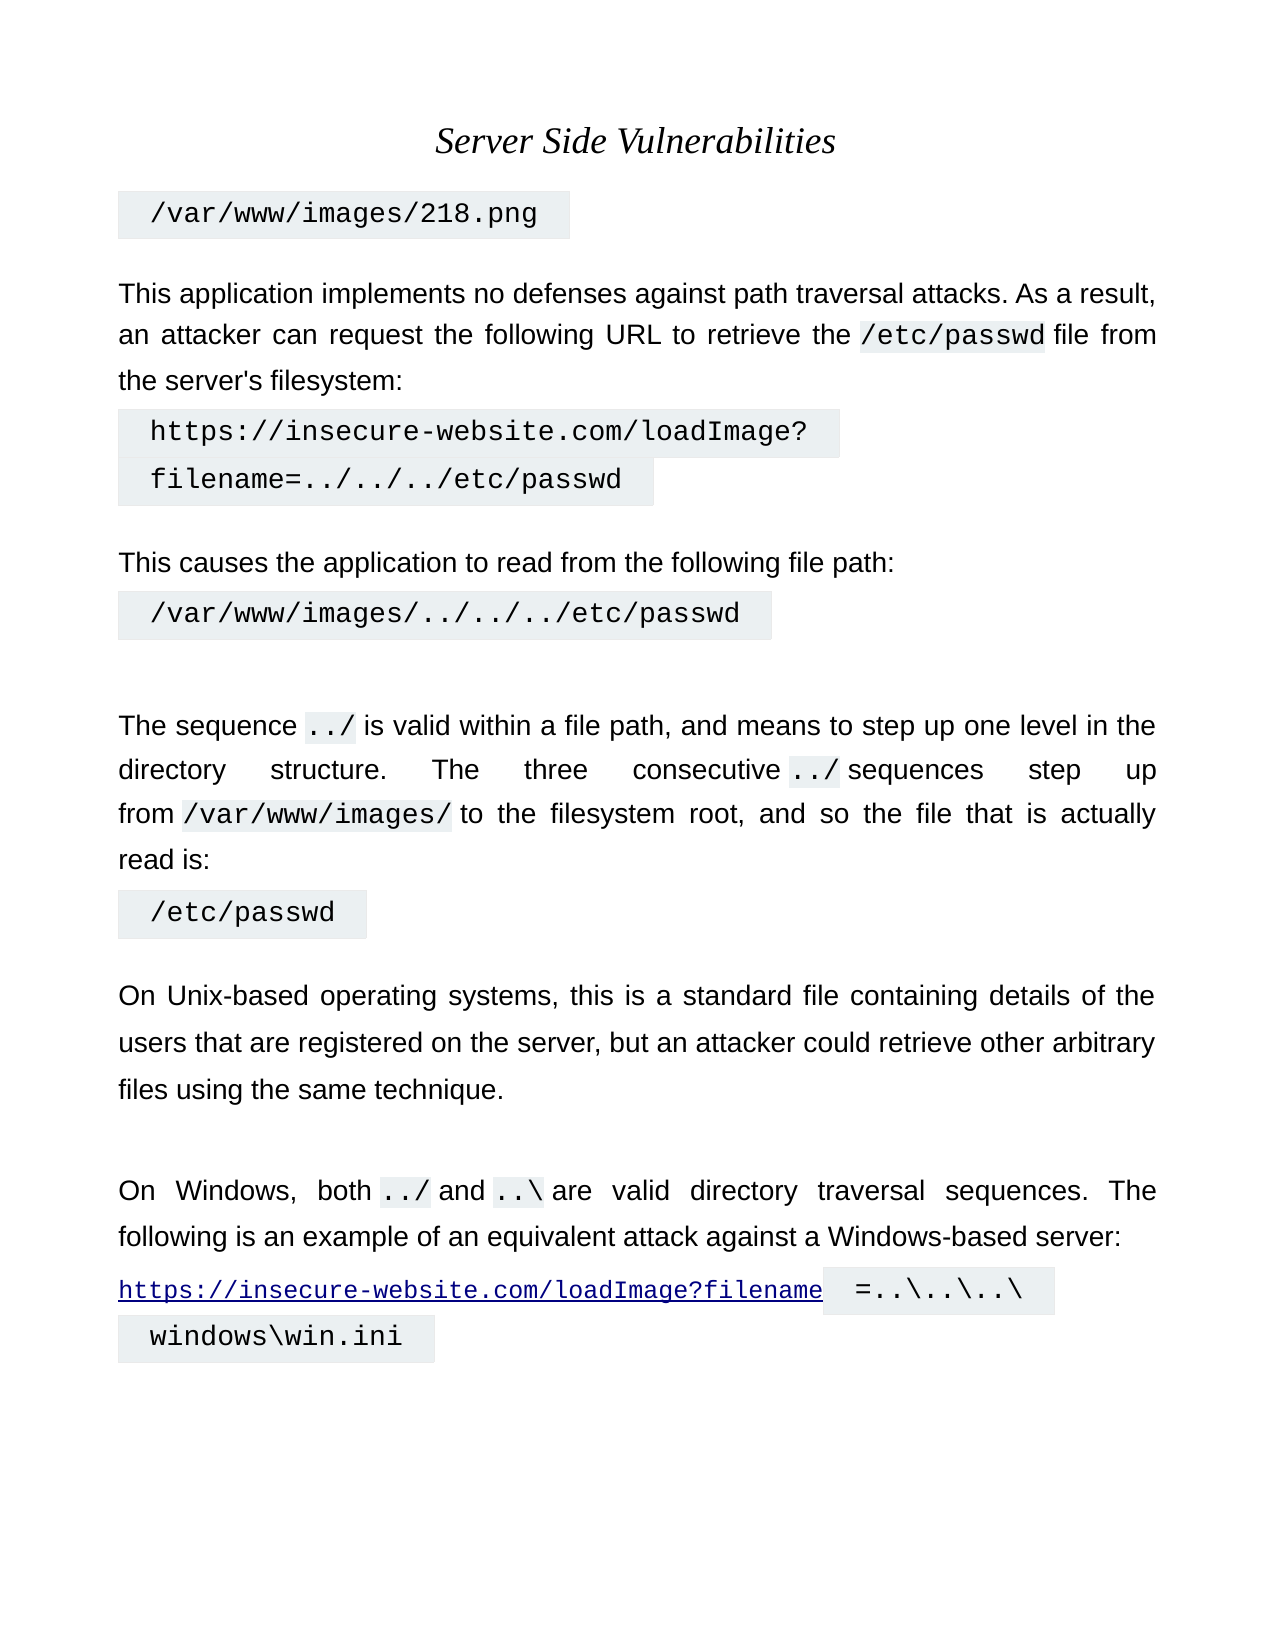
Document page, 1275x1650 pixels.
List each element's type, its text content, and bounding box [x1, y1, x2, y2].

text On Windows, both ../ and ..\ are valid directory traversal sequences. The following is an example of an equivalent attack against a Windows-based server: [118, 1165, 1157, 1252]
text [367, 890, 1157, 938]
text [570, 191, 1157, 238]
text https://insecure-website.com/loadImage?filename=..\..\..\windows\win.ini [118, 1267, 1157, 1362]
text /var/www/images/218.png [119, 192, 569, 238]
text This application implements no defenses against path traversal attacks. As a result, an attacker can request the following URL to retrieve the /etc/passwd file from the server's filesystem: [118, 266, 1157, 397]
text The sequence ../ is valid within a file path, and means to step up one level in the directory structure. The three consecutive ../ sequences step up from /var/www/images/ to the filesystem root, and so the file that is actually read is: [118, 700, 1157, 875]
text https://insecure-website.com/loadImage?filename=../../../etc/passwd [119, 409, 1157, 505]
text This causes the application to read from the following file path: [118, 532, 1157, 579]
text On Unix-based operating systems, this is a standard file containing details of the users that are registered on the server, but an attacker could retrieve other arbitrary files using the same technique. [118, 965, 1157, 1105]
text [772, 591, 1157, 639]
text /var/www/images/../../../etc/passwd [119, 592, 771, 639]
text /etc/passwd [119, 891, 366, 938]
